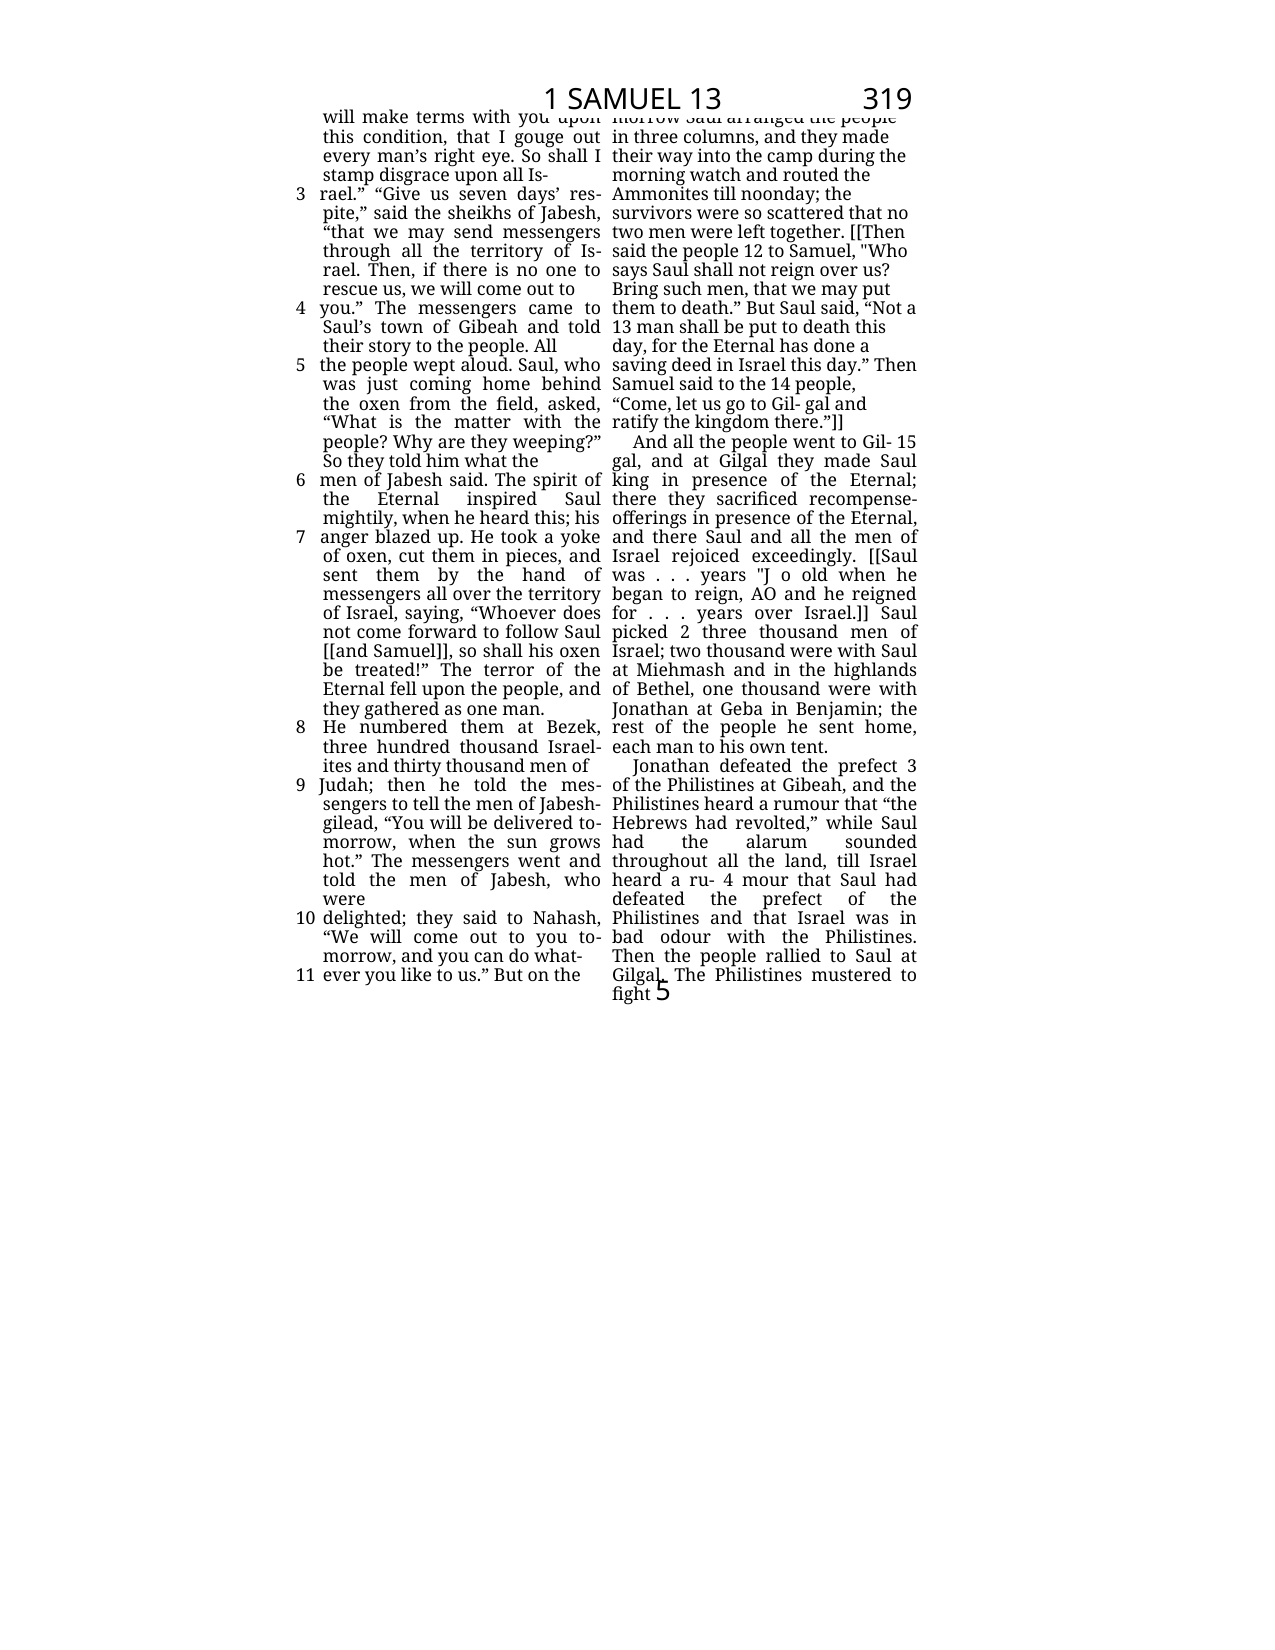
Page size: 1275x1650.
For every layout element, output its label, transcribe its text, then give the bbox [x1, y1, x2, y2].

list will be your servants.” Nahash the Ammonite said to them, “I will make terms with you upon this condition, that I gouge out every man’s right eye. So shall I stamp disgrace upon all Is- [296, 109, 601, 185]
list you.” The messengers came to Saul’s town of Gibeah and told their story to the people. All [296, 299, 601, 357]
list He numbered them at Bezek, three hundred thousand Israel­ites and thirty thousand men of [296, 719, 601, 776]
list delighted; they said to Nahash, “We will come out to you to­morrow, and you can do what- [296, 909, 601, 967]
text And all the people went to Gil- 15 gal, and at Gilgal they made Saul king in presence of the Eternal; there they sacrificed recompense- offerings in presence of the Eter­nal, and there Saul and all the men of Israel rejoiced exceeding­ly. [[Saul was . . . years "J o old when he began to reign, AO and he reigned for . . . years over Israel.]] Saul picked 2 three thousand men of Israel; two thousand were with Saul at Miehmash and in the highlands of Bethel, one thousand were with Jonathan at Geba in Ben­jamin; the rest of the people he sent home, each man to his own tent. [612, 433, 917, 757]
list ever you like to us.” But on the [296, 967, 601, 986]
list men of Jabesh said. The spirit of the Eternal inspired Saul mightily, when he heard this; his [296, 471, 601, 528]
list rael.” “Give us seven days’ res­pite,” said the sheikhs of Jabesh, “that we may send messengers through all the territory of Is­rael. Then, if there is no one to rescue us, we will come out to [296, 185, 601, 299]
list anger blazed up. He took a yoke of oxen, cut them in pieces, and sent them by the hand of messengers all over the territory of Israel, saying, “Who­ever does not come forward to follow Saul [[and Samuel]], so shall his oxen be treated!” The terror of the Eternal fell upon the people, and they gathered as one man. [296, 528, 601, 719]
text Jonathan defeated the prefect 3 of the Philistines at Gibeah, and the Philistines heard a rumour that “the Hebrews had re­volted,” while Saul had the alarum sounded throughout all the land, till Israel heard a ru- 4 mour that Saul had defeated the prefect of the Philistines and that Israel was in bad odour with the Philistines. Then the peo­ple rallied to Saul at Gilgal. The Philistines mustered to fight 5 [612, 757, 917, 1005]
list Judah; then he told the mes­sengers to tell the men of Jabesh- gilead, “You will be delivered to­morrow, when the sun grows hot.” The messengers went and told the men of Jabesh, who were [296, 776, 601, 909]
list the people wept aloud. Saul, who was just coming home be­hind the oxen from the field, asked, “What is the matter with the people? Why are they weep­ing?” So they told him what the [296, 357, 601, 471]
text morrow Saul arranged the peo­ple in three columns, and they made their way into the camp during the morning watch and routed the Ammonites till noon­day; the survivors were so scat­tered that no two men were left together. [[Then said the people 12 to Samuel, "Who says Saul shall not reign over us? Bring such men, that we may put them to death.” But Saul said, “Not a 13 man shall be put to death this day, for the Eternal has done a saving deed in Israel this day.” Then Samuel said to the 14 people, “Come, let us go to Gil- gal and ratify the kingdom there.”]] [612, 109, 917, 433]
